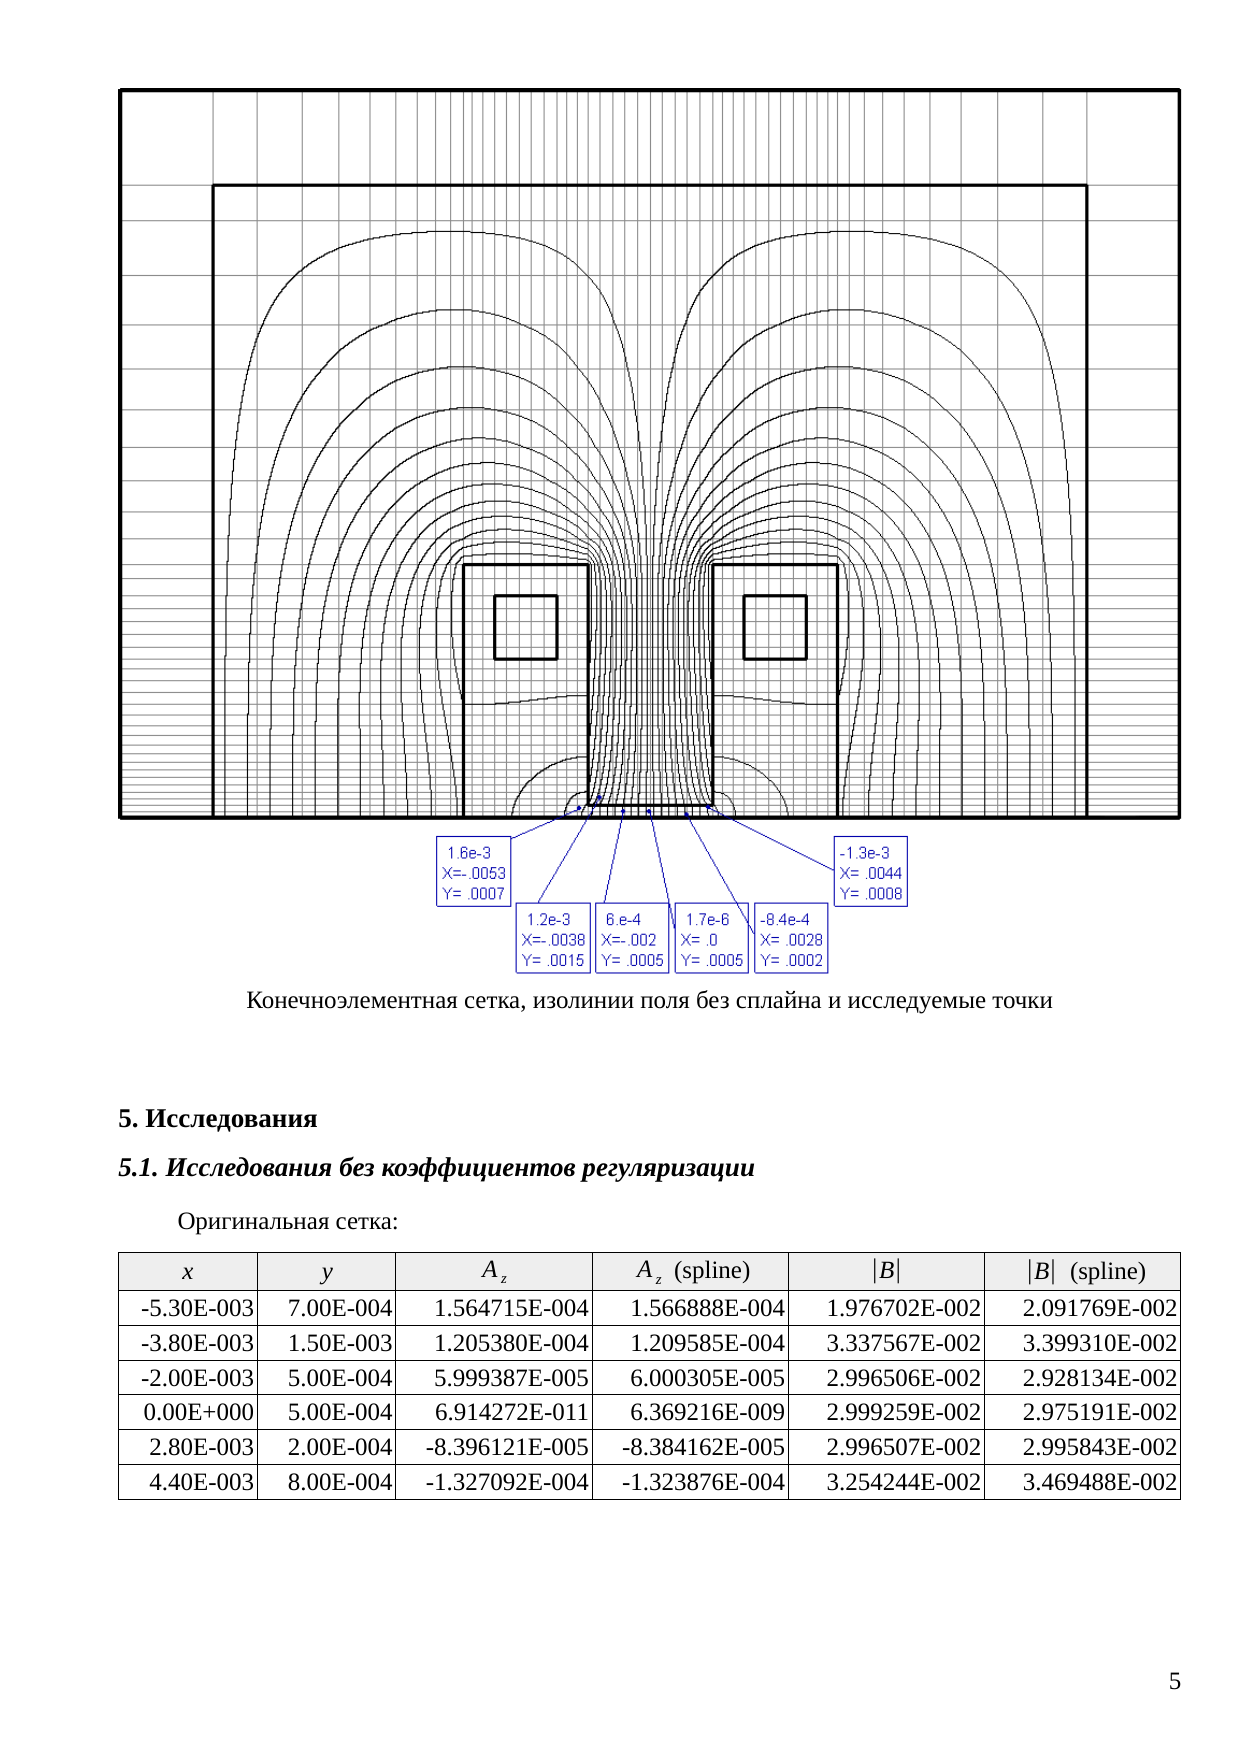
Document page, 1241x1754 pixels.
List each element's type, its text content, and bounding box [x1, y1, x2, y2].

table_header [119, 1253, 257, 1290]
table_cell 2,999259E-002 [789, 1395, 984, 1429]
table_cell 2,996507E-002 [789, 1430, 984, 1464]
table_cell 2,928134E-002 [985, 1361, 1180, 1394]
table_cell -3,80E-003 [119, 1326, 257, 1360]
table_cell 1,205380E-004 [396, 1326, 592, 1360]
text Конечноэлементная сетка, изолинии поля без сплайна и исследуемые точки [118, 980, 1181, 1014]
table_cell 2,091769E-002 [985, 1291, 1180, 1325]
table_cell 3,469488E-002 [985, 1465, 1180, 1498]
table_header (spline) [985, 1253, 1180, 1290]
table_cell -5,30E-003 [119, 1291, 257, 1325]
subtitle 5.1. Исследования без коэффициентов регуляризации [118, 1151, 1181, 1182]
table_cell 1,209585E-004 [593, 1326, 788, 1360]
table_cell -1,327092E-004 [396, 1465, 592, 1498]
table_cell 0,00E+000 [119, 1395, 257, 1429]
table_cell -2,00E-003 [119, 1361, 257, 1394]
table_cell 5,00E-004 [258, 1361, 395, 1394]
table_cell 3,399310E-002 [985, 1326, 1180, 1360]
table_cell 7,00E-004 [258, 1291, 395, 1325]
table_header (spline) [593, 1253, 788, 1290]
table_cell 3,254244E-002 [789, 1465, 984, 1498]
table_cell 4,40E-003 [119, 1465, 257, 1498]
table_header [396, 1253, 592, 1290]
table_cell 1,50E-003 [258, 1326, 395, 1360]
picture [118, 88, 1182, 980]
table_header [789, 1253, 984, 1290]
table_cell 2,995843E-002 [985, 1430, 1180, 1464]
table_cell 2,996506E-002 [789, 1361, 984, 1394]
table_cell -1,323876E-004 [593, 1465, 788, 1498]
subtitle 5. Исследования [118, 1102, 1181, 1133]
table_cell 8,00E-004 [258, 1465, 395, 1498]
table_cell 6,369216E-009 [593, 1395, 788, 1429]
table_cell 2,975191E-002 [985, 1395, 1180, 1429]
table_cell 5,00E-004 [258, 1395, 395, 1429]
table_cell 6,000305E-005 [593, 1361, 788, 1394]
table_cell 3,337567E-002 [789, 1326, 984, 1360]
table_cell 2,80E-003 [119, 1430, 257, 1464]
table_cell 2,00E-004 [258, 1430, 395, 1464]
text Оригинальная сетка: [118, 1206, 1181, 1234]
table_cell 1,566888E-004 [593, 1291, 788, 1325]
table_cell 1,976702E-002 [789, 1291, 984, 1325]
table_cell 6,914272E-011 [396, 1395, 592, 1429]
table_cell 5,999387E-005 [396, 1361, 592, 1394]
table_header [258, 1253, 395, 1290]
table_cell -8,396121E-005 [396, 1430, 592, 1464]
table_cell 1,564715E-004 [396, 1291, 592, 1325]
table_cell -8,384162E-005 [593, 1430, 788, 1464]
